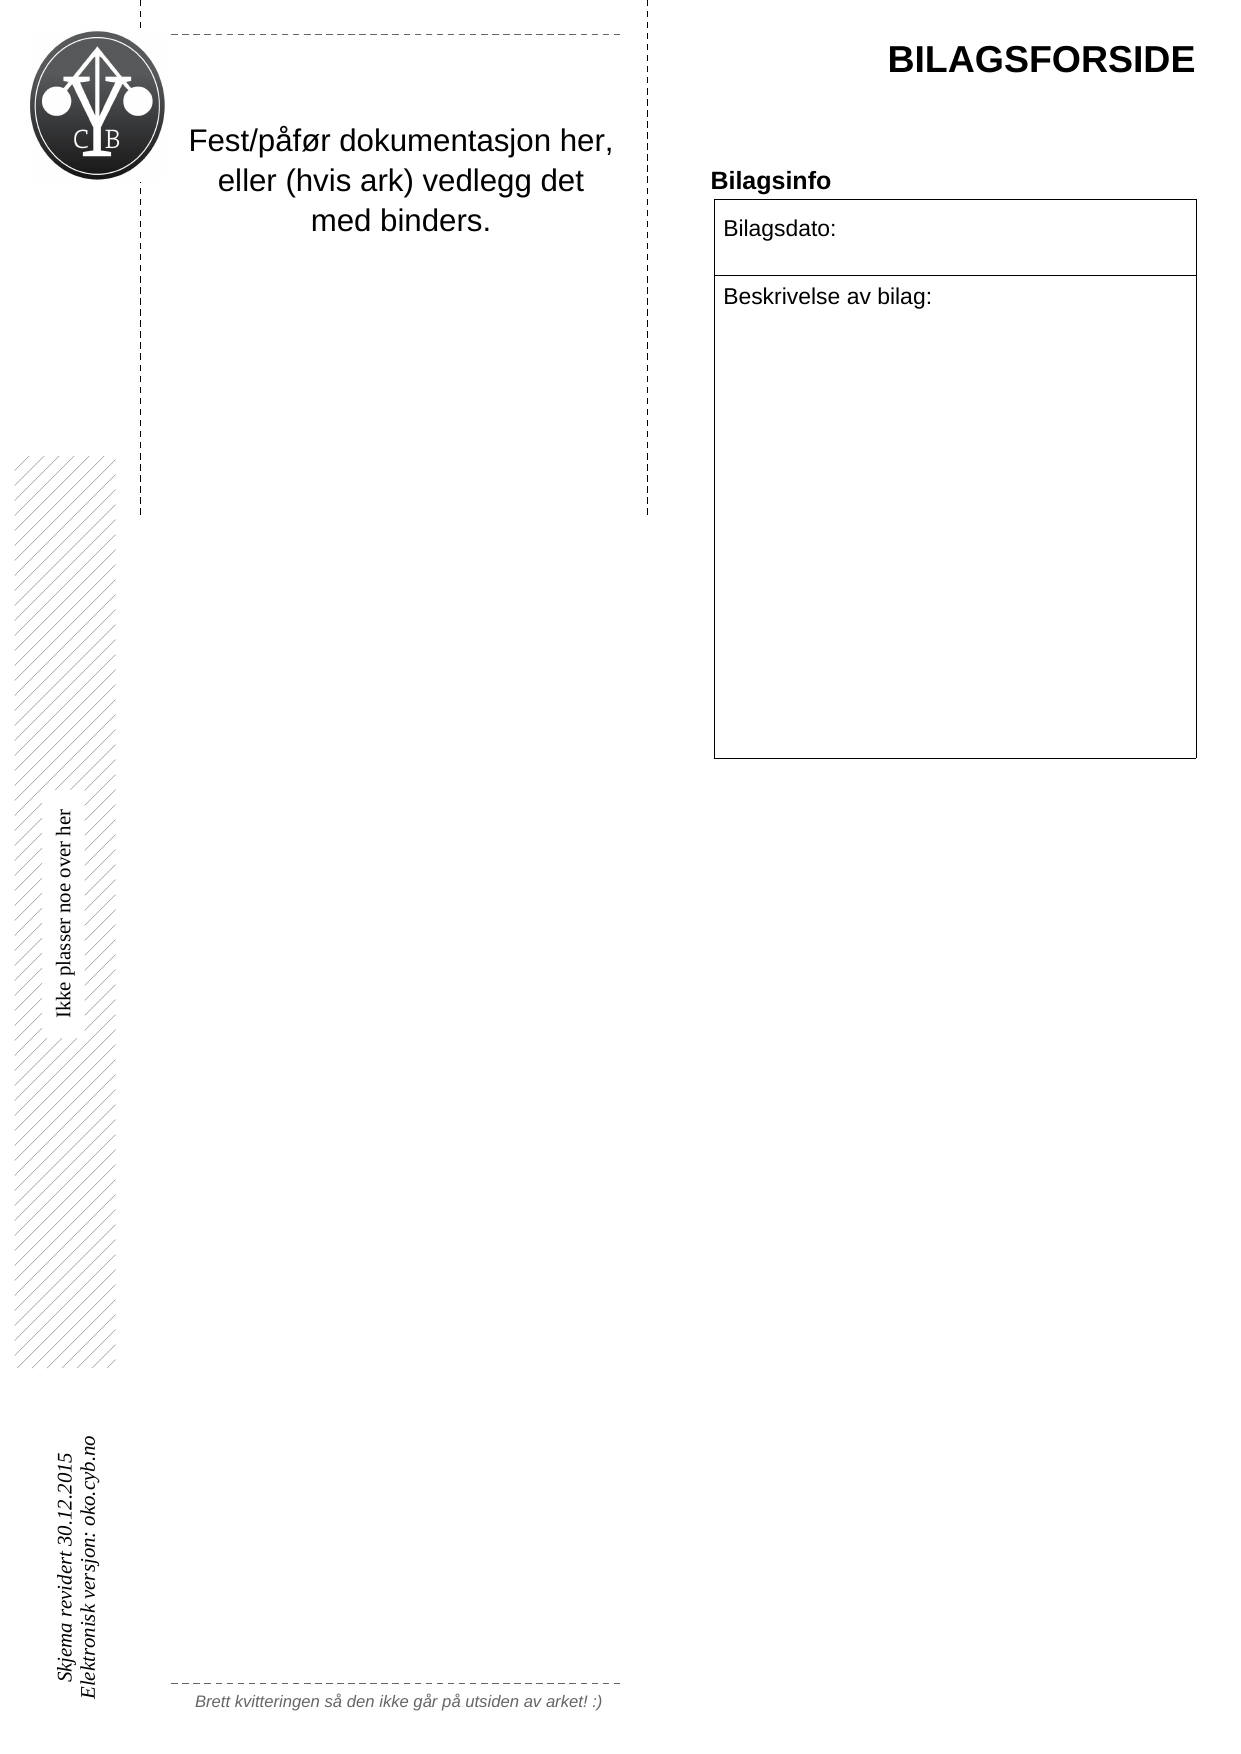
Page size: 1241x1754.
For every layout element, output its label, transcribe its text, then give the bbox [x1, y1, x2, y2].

text med binders. [181, 203, 621, 238]
text [150, 167, 181, 194]
subtitle Brett kvitteringen så den ikke går på utsiden av arket! :) [164, 1692, 634, 1711]
text BILAGSFORSIDE [167, 39, 1196, 81]
table_cell Beskrivelse av bilag: [715, 276, 1196, 758]
text Bilagsinfo [621, 167, 1196, 194]
picture [27, 28, 167, 182]
text Fest/påfør dokumentasjon her, [181, 123, 621, 158]
text eller (hvis ark) vedlegg det [181, 163, 621, 198]
table_header Bilagsdato: [715, 200, 1196, 274]
